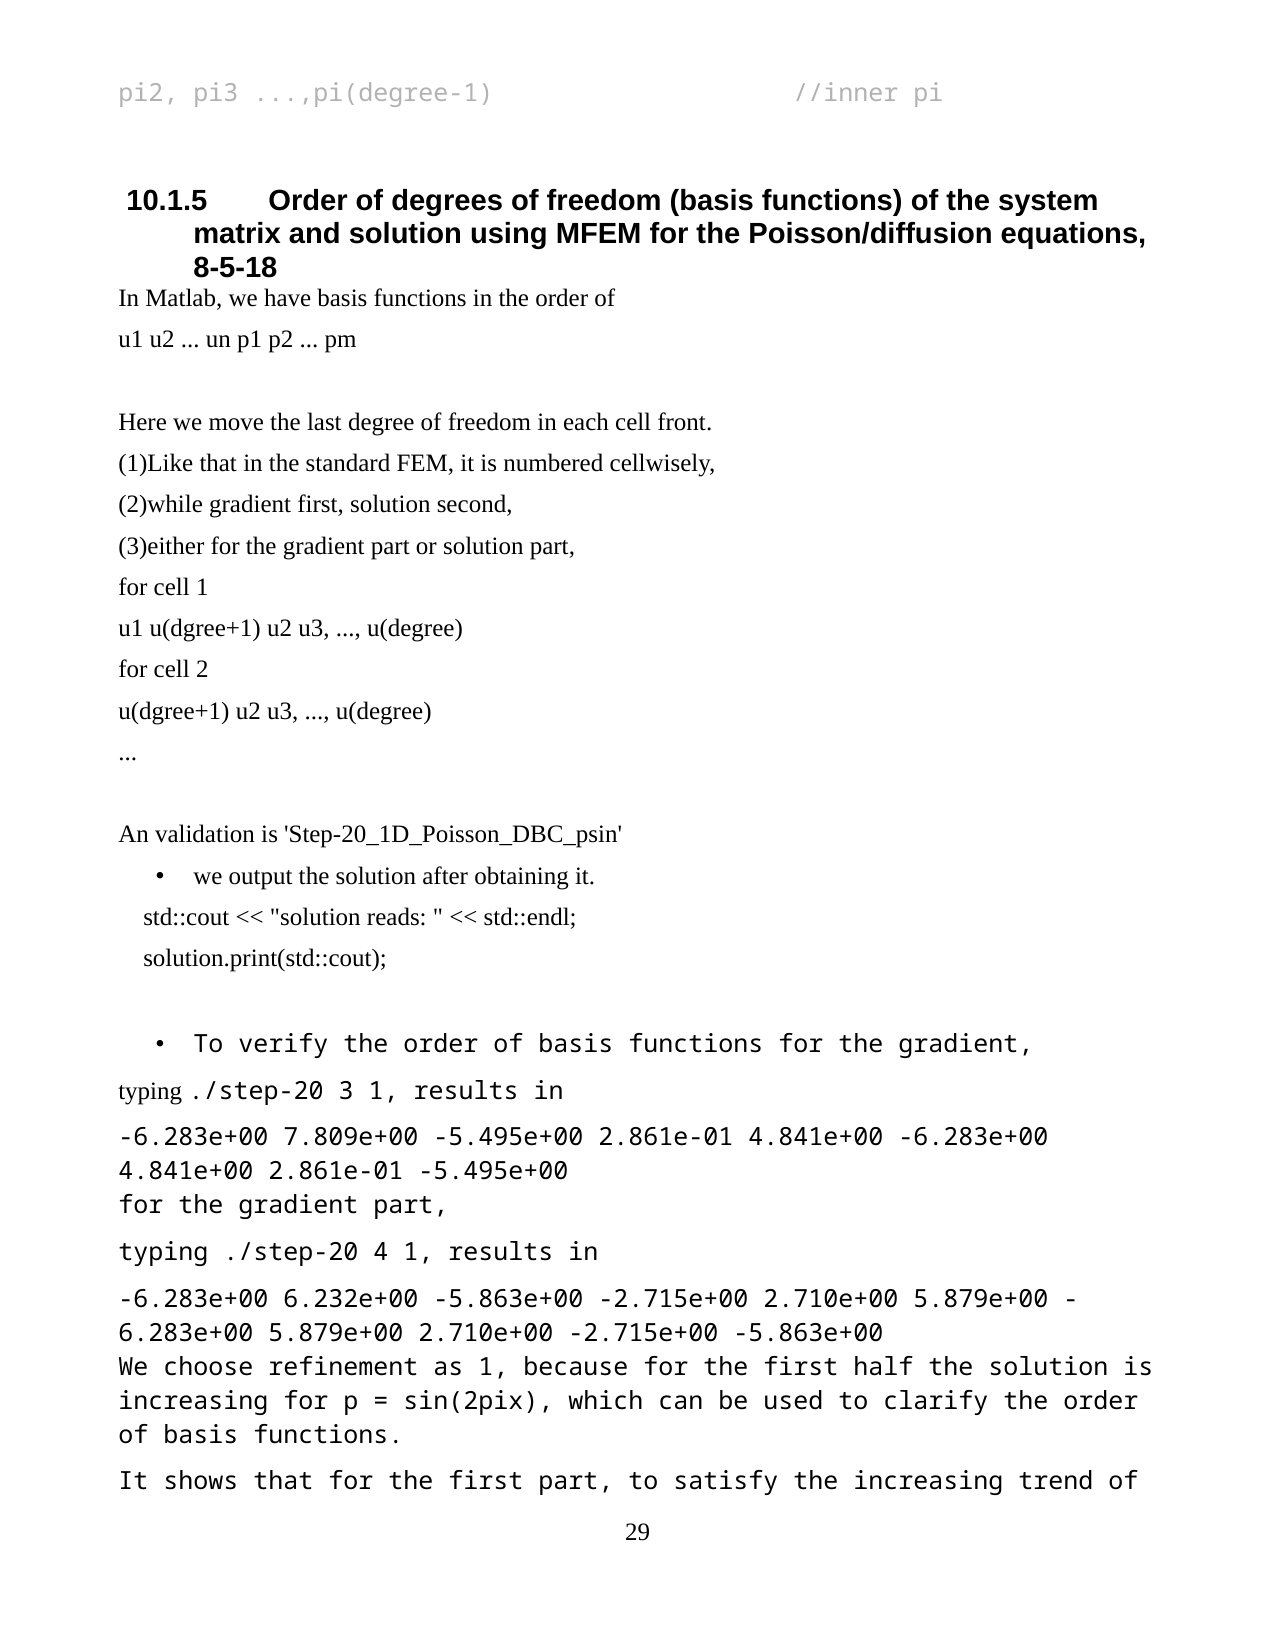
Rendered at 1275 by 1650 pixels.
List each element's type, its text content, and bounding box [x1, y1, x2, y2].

text Here we move the last degree of freedom in each cell front. [118, 407, 1157, 436]
list To verify the order of basis functions for the gradient, [156, 1026, 1157, 1060]
text for cell 1 [118, 572, 1157, 601]
text -6.283e+00 7.809e+00 -5.495e+00 2.861e-01 4.841e+00 -6.283e+00 4.841e+00 2.861e-01 -5.495e+00 for the gradient part, [118, 1119, 1157, 1221]
text (3)either for the gradient part or solution part, [118, 531, 1157, 559]
text for cell 2 [118, 654, 1157, 683]
text u(dgree+1) u2 u3, ..., u(degree) [118, 696, 1157, 724]
text -6.283e+00 6.232e+00 -5.863e+00 -2.715e+00 2.710e+00 5.879e+00 -6.283e+00 5.879e+00 2.710e+00 -2.715e+00 -5.863e+00 We choose refinement as 1, because for the first half the solution is increasing for p = sin(2pix), which can be used to clarify the order of basis functions. [118, 1280, 1157, 1451]
text ... [118, 737, 1157, 766]
text An validation is 'Step-20_1D_Poisson_DBC_psin' [118, 819, 1157, 848]
text std::cout << "solution reads: " << std::endl; [118, 902, 1157, 931]
text typing ./step-20 4 1, results in [118, 1234, 1157, 1268]
text u1 u(dgree+1) u2 u3, ..., u(degree) [118, 613, 1157, 642]
list we output the solution after obtaining it. [156, 861, 1157, 889]
subtitle Order of degrees of freedom (basis functions) of the system matrix and solution using MFEM for the Poisson/diffusion equations, 8-5-18 [118, 183, 1157, 283]
text solution.print(std::cout); [118, 943, 1157, 972]
text In Matlab, we have basis functions in the order of [118, 283, 1157, 312]
text It shows that for the first part, to satisfy the increasing trend of [118, 1463, 1157, 1497]
text u1 u2 ... un p1 p2 ... pm [118, 324, 1157, 353]
text (2)while gradient first, solution second, [118, 489, 1157, 518]
text pi2, pi3 ...,pi(degree-1) //inner pi [118, 75, 1157, 109]
text typing ./step-20 3 1, results in [118, 1072, 1157, 1106]
text (1)Like that in the standard FEM, it is numbered cellwisely, [118, 448, 1157, 477]
